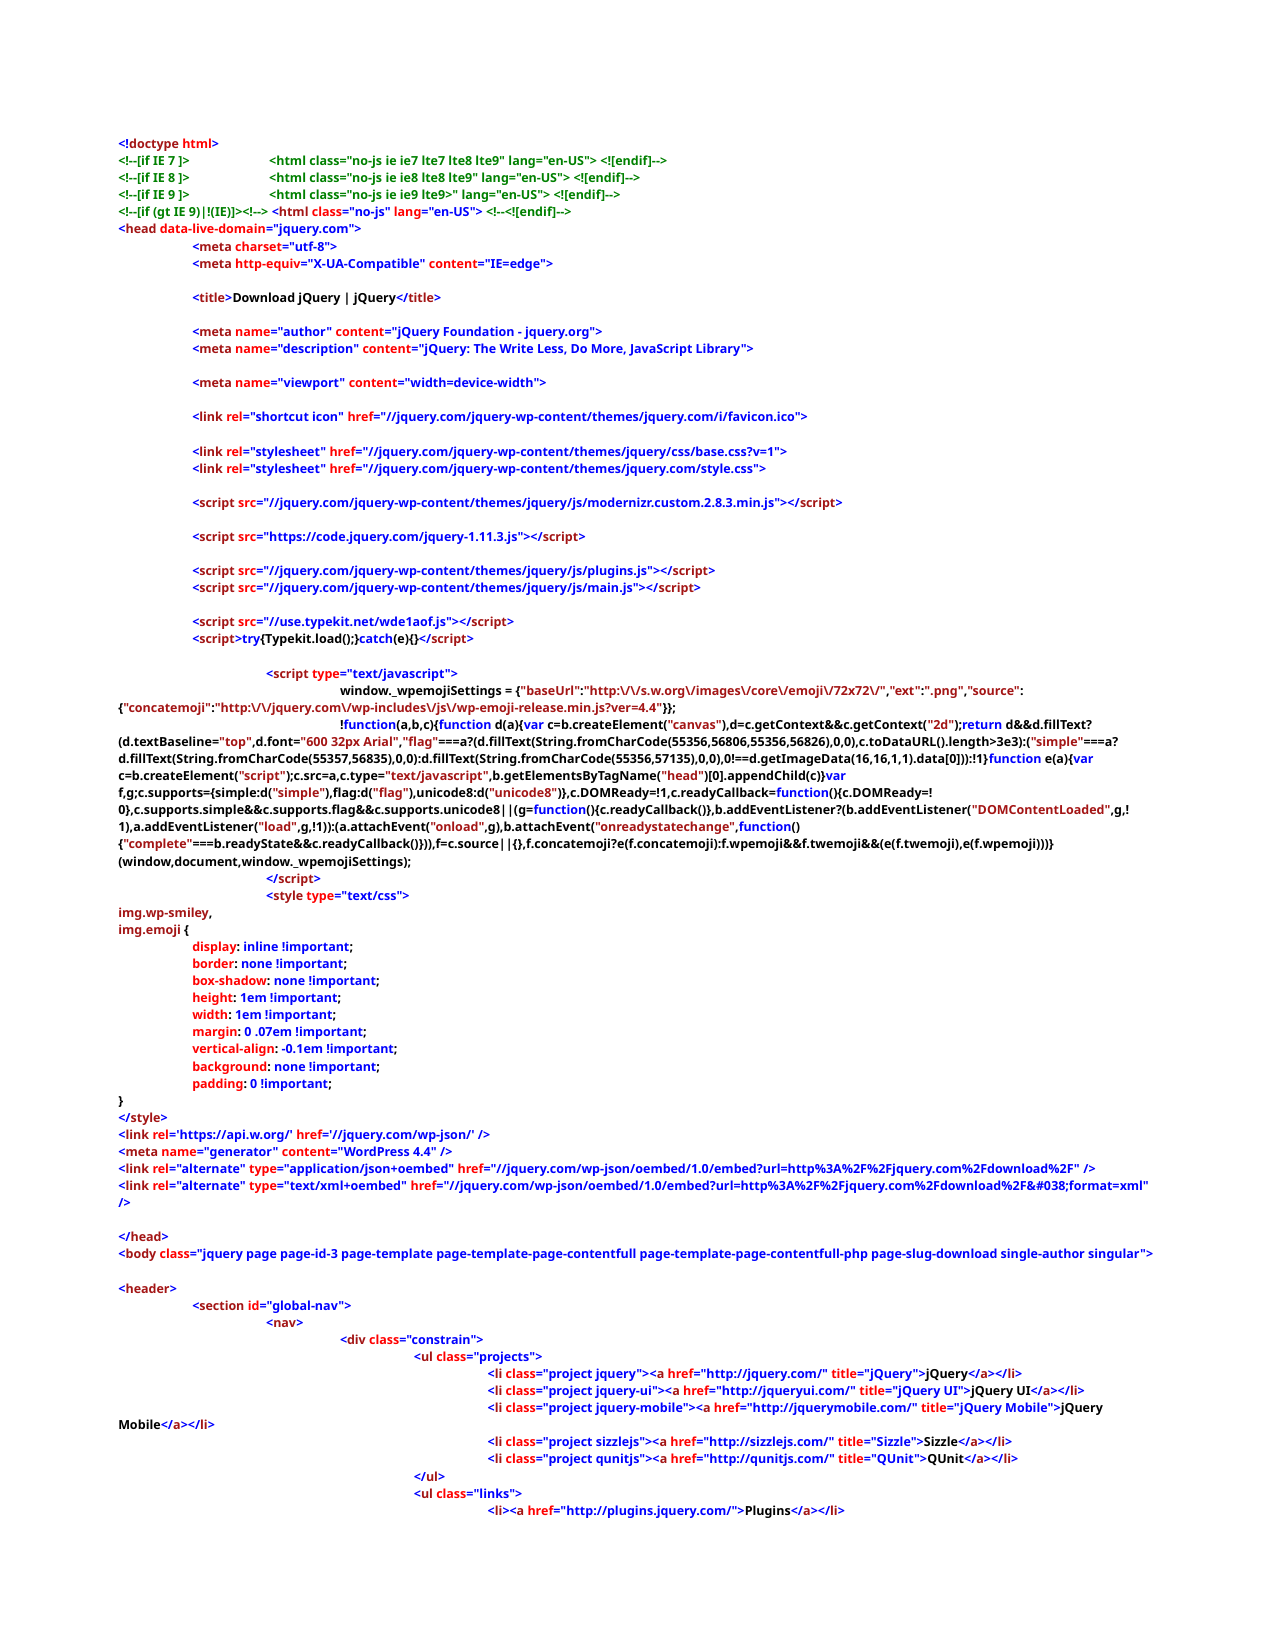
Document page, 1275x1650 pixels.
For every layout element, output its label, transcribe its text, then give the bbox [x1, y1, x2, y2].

text <script src="//use.typekit.net/wde1aof.js"></script> [118, 613, 1157, 631]
text <!doctype html> [118, 135, 1157, 152]
text <li class="project jquery"><a href="http://jquery.com/" title="jQuery">jQuery</a></li> [118, 1365, 1157, 1382]
text background: none !important; [118, 1058, 1157, 1075]
text <!--[if (gt IE 9)|!(IE)]><!--> <html class="no-js" lang="en-US"> <!--<![endif]--> [118, 203, 1157, 221]
text </ul> [118, 1468, 1157, 1485]
text <script>try{Typekit.load();}catch(e){}</script> [118, 631, 1157, 648]
text <link rel="shortcut icon" href="//jquery.com/jquery-wp-content/themes/jquery.com/i/favicon.ico"> [118, 408, 1157, 426]
text height: 1em !important; [118, 989, 1157, 1006]
text img.wp-smiley, [118, 904, 1157, 921]
text <script src="//jquery.com/jquery-wp-content/themes/jquery/js/plugins.js"></script> [118, 562, 1157, 579]
text <title>Download jQuery | jQuery</title> [118, 289, 1157, 306]
text <body class="jquery page page-id-3 page-template page-template-page-contentfull page-template-page-contentfull-php page-slug-download single-author singular"> [118, 1246, 1157, 1263]
text window._wpemojiSettings = {"baseUrl":"http:\/\/s.w.org\/images\/core\/emoji\/72x72\/","ext":".png","source":{"concatemoji":"http:\/\/jquery.com\/wp-includes\/js\/wp-emoji-release.min.js?ver=4.4"}}; [118, 682, 1157, 716]
text <link rel="alternate" type="text/xml+oembed" href="//jquery.com/wp-json/oembed/1.0/embed?url=http%3A%2F%2Fjquery.com%2Fdownload%2F&#038;format=xml" /> [118, 1177, 1157, 1211]
text <li class="project sizzlejs"><a href="http://sizzlejs.com/" title="Sizzle">Sizzle</a></li> [118, 1433, 1157, 1451]
text <script src="https://code.jquery.com/jquery-1.11.3.js"></script> [118, 528, 1157, 545]
text <script src="//jquery.com/jquery-wp-content/themes/jquery/js/main.js"></script> [118, 579, 1157, 596]
text <li class="project jquery-ui"><a href="http://jqueryui.com/" title="jQuery UI">jQuery UI</a></li> [118, 1382, 1157, 1399]
text display: inline !important; [118, 938, 1157, 955]
text padding: 0 !important; [118, 1075, 1157, 1092]
text <meta name="author" content="jQuery Foundation - jquery.org"> [118, 323, 1157, 340]
text } [118, 1092, 1157, 1109]
text <meta name="generator" content="WordPress 4.4" /> [118, 1143, 1157, 1160]
text <li><a href="http://plugins.jquery.com/">Plugins</a></li> [118, 1502, 1157, 1519]
text <meta name="viewport" content="width=device-width"> [118, 374, 1157, 391]
text <meta name="description" content="jQuery: The Write Less, Do More, JavaScript Library"> [118, 340, 1157, 357]
text <!--[if IE 7 ]> <html class="no-js ie ie7 lte7 lte8 lte9" lang="en-US"> <![endif]--> [118, 152, 1157, 169]
text <link rel="stylesheet" href="//jquery.com/jquery-wp-content/themes/jquery/css/base.css?v=1"> [118, 443, 1157, 460]
text <link rel="alternate" type="application/json+oembed" href="//jquery.com/wp-json/oembed/1.0/embed?url=http%3A%2F%2Fjquery.com%2Fdownload%2F" /> [118, 1160, 1157, 1177]
text </head> [118, 1228, 1157, 1246]
text <link rel="stylesheet" href="//jquery.com/jquery-wp-content/themes/jquery.com/style.css"> [118, 460, 1157, 477]
text box-shadow: none !important; [118, 972, 1157, 989]
text margin: 0 .07em !important; [118, 1023, 1157, 1041]
text width: 1em !important; [118, 1006, 1157, 1023]
text </style> [118, 1109, 1157, 1126]
text <li class="project qunitjs"><a href="http://qunitjs.com/" title="QUnit">QUnit</a></li> [118, 1451, 1157, 1468]
text <script type="text/javascript"> [118, 665, 1157, 682]
text <style type="text/css"> [118, 887, 1157, 904]
text <head data-live-domain="jquery.com"> [118, 221, 1157, 238]
text <meta http-equiv="X-UA-Compatible" content="IE=edge"> [118, 255, 1157, 272]
text <ul class="links"> [118, 1485, 1157, 1502]
text <meta charset="utf-8"> [118, 238, 1157, 255]
text <nav> [118, 1314, 1157, 1331]
text <li class="project jquery-mobile"><a href="http://jquerymobile.com/" title="jQuery Mobile">jQuery Mobile</a></li> [118, 1399, 1157, 1433]
text !function(a,b,c){function d(a){var c=b.createElement("canvas"),d=c.getContext&&c.getContext("2d");return d&&d.fillText?(d.textBaseline="top",d.font="600 32px Arial","flag"===a?(d.fillText(String.fromCharCode(55356,56806,55356,56826),0,0),c.toDataURL().length>3e3):("simple"===a?d.fillText(String.fromCharCode(55357,56835),0,0):d.fillText(String.fromCharCode(55356,57135),0,0),0!==d.getImageData(16,16,1,1).data[0])):!1}function e(a){var c=b.createElement("script");c.src=a,c.type="text/javascript",b.getElementsByTagName("head")[0].appendChild(c)}var f,g;c.supports={simple:d("simple"),flag:d("flag"),unicode8:d("unicode8")},c.DOMReady=!1,c.readyCallback=function(){c.DOMReady=!0},c.supports.simple&&c.supports.flag&&c.supports.unicode8||(g=function(){c.readyCallback()},b.addEventListener?(b.addEventListener("DOMContentLoaded",g,!1),a.addEventListener("load",g,!1)):(a.attachEvent("onload",g),b.attachEvent("onreadystatechange",function(){"complete"===b.readyState&&c.readyCallback()})),f=c.source||{},f.concatemoji?e(f.concatemoji):f.wpemoji&&f.twemoji&&(e(f.twemoji),e(f.wpemoji)))}(window,document,window._wpemojiSettings); [118, 716, 1157, 870]
text <!--[if IE 9 ]> <html class="no-js ie ie9 lte9>" lang="en-US"> <![endif]--> [118, 186, 1157, 203]
text border: none !important; [118, 955, 1157, 972]
text img.emoji { [118, 921, 1157, 938]
text </script> [118, 870, 1157, 887]
text <link rel='https://api.w.org/' href='//jquery.com/wp-json/' /> [118, 1126, 1157, 1143]
text <section id="global-nav"> [118, 1297, 1157, 1314]
text vertical-align: -0.1em !important; [118, 1041, 1157, 1058]
text <script src="//jquery.com/jquery-wp-content/themes/jquery/js/modernizr.custom.2.8.3.min.js"></script> [118, 494, 1157, 511]
text <header> [118, 1280, 1157, 1297]
text <!--[if IE 8 ]> <html class="no-js ie ie8 lte8 lte9" lang="en-US"> <![endif]--> [118, 169, 1157, 186]
text <div class="constrain"> [118, 1331, 1157, 1348]
text <ul class="projects"> [118, 1348, 1157, 1365]
